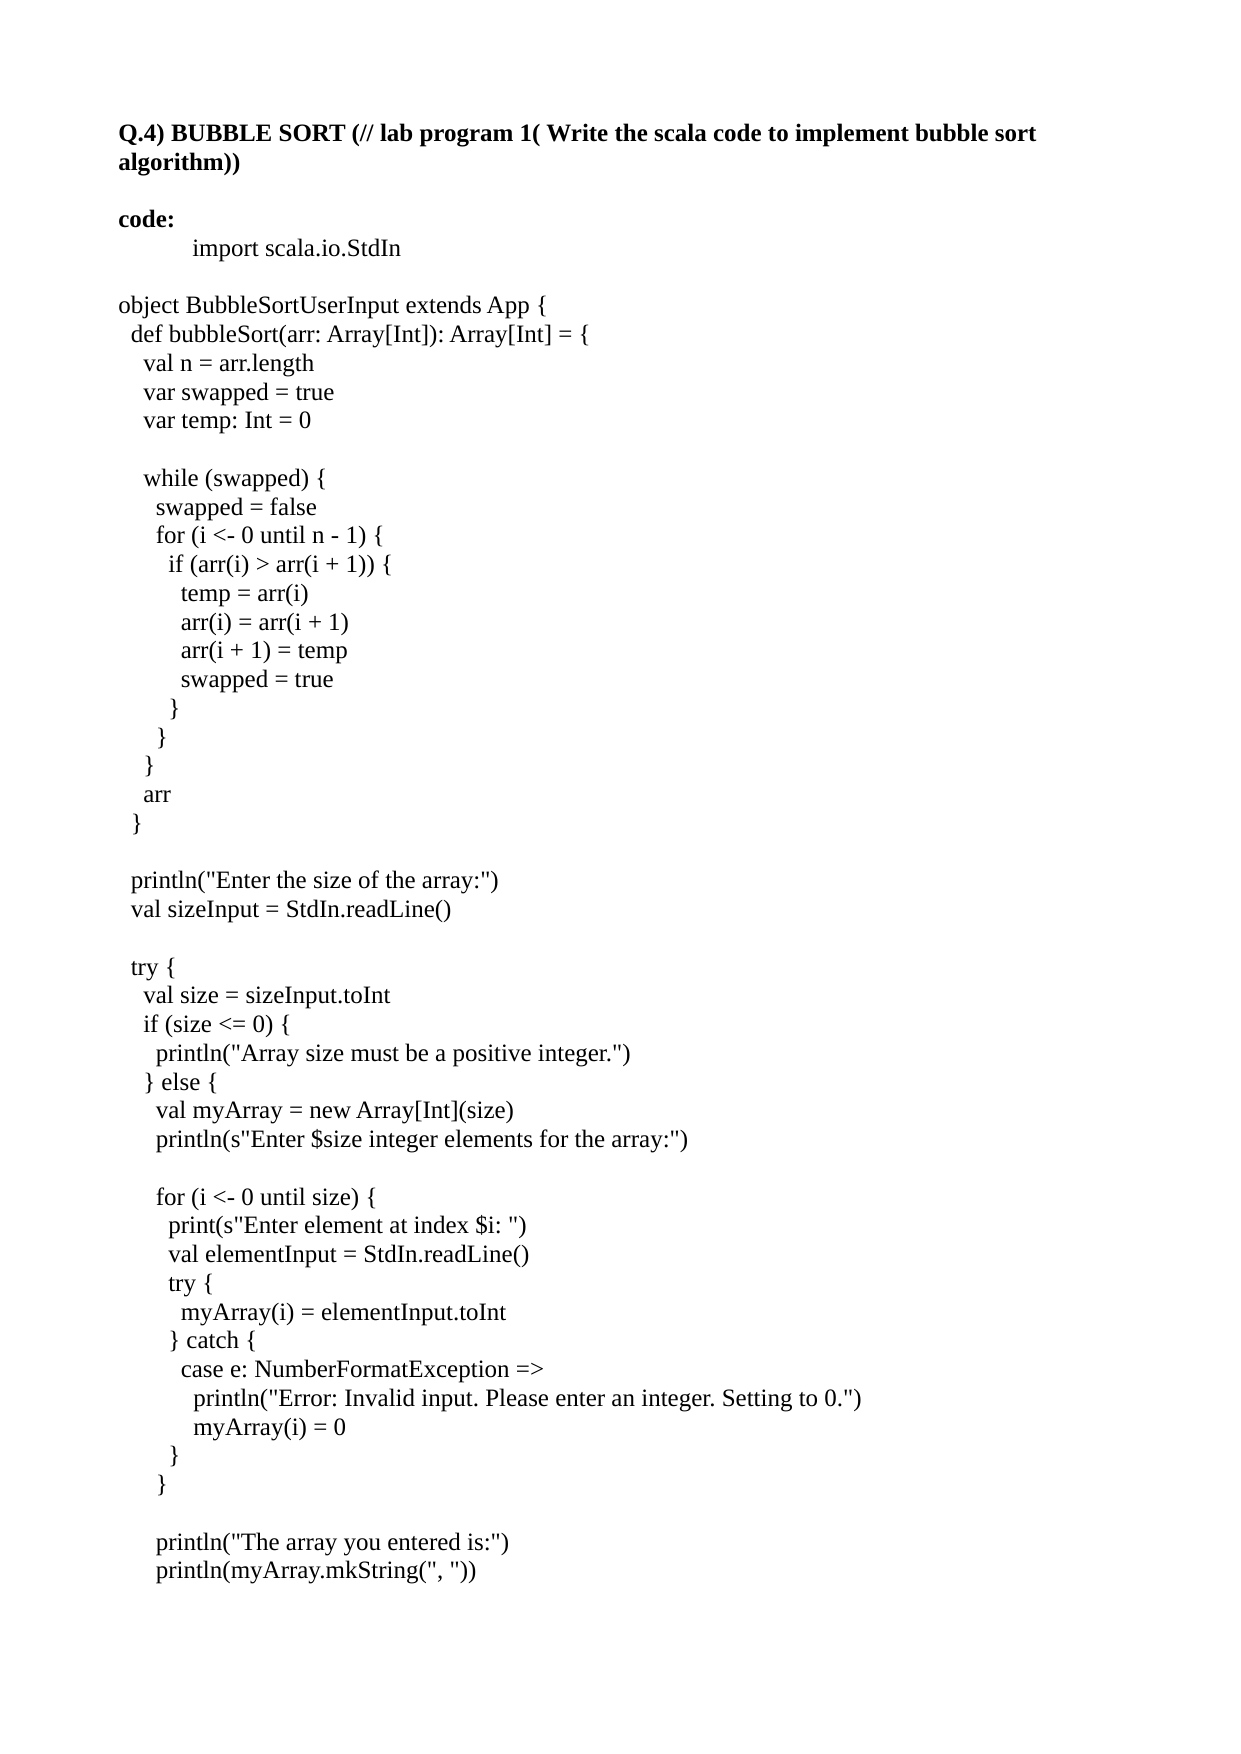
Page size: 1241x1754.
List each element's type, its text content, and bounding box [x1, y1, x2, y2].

text } [118, 722, 1122, 751]
text println("Enter the size of the array:") [118, 866, 1122, 894]
text arr(i) = arr(i + 1) [118, 607, 1122, 636]
text import scala.io.StdIn [118, 233, 1122, 262]
text } [118, 808, 1122, 837]
text } [118, 693, 1122, 722]
text try { [118, 952, 1122, 981]
text while (swapped) { [118, 463, 1122, 492]
text val n = arr.length [118, 348, 1122, 377]
text println("Error: Invalid input. Please enter an integer. Setting to 0.") [118, 1383, 1122, 1412]
text case e: NumberFormatException => [118, 1354, 1122, 1383]
text object BubbleSortUserInput extends App { [118, 291, 1122, 319]
text def bubbleSort(arr: Array[Int]): Array[Int] = { [118, 319, 1122, 348]
text } [118, 1441, 1122, 1469]
text println("The array you entered is:") [118, 1527, 1122, 1556]
text val myArray = new Array[Int](size) [118, 1096, 1122, 1124]
text print(s"Enter element at index $i: ") [118, 1211, 1122, 1239]
text myArray(i) = elementInput.toInt [118, 1297, 1122, 1326]
text println(myArray.mkString(", ")) [118, 1556, 1122, 1584]
text var temp: Int = 0 [118, 406, 1122, 434]
text val elementInput = StdIn.readLine() [118, 1239, 1122, 1268]
text val size = sizeInput.toInt [118, 981, 1122, 1009]
text try { [118, 1268, 1122, 1297]
text } [118, 1469, 1122, 1498]
text println("Array size must be a positive integer.") [118, 1038, 1122, 1067]
text temp = arr(i) [118, 578, 1122, 607]
text arr [118, 779, 1122, 808]
text for (i <- 0 until n - 1) { [118, 521, 1122, 549]
text Q.4) BUBBLE SORT (// lab program 1( Write the scala code to implement bubble sort algorithm)) [118, 118, 1122, 176]
text swapped = true [118, 664, 1122, 693]
text } else { [118, 1067, 1122, 1096]
text if (size <= 0) { [118, 1009, 1122, 1038]
text swapped = false [118, 492, 1122, 521]
text } catch { [118, 1326, 1122, 1354]
text code: [118, 204, 1122, 233]
text var swapped = true [118, 377, 1122, 406]
text if (arr(i) > arr(i + 1)) { [118, 549, 1122, 578]
text arr(i + 1) = temp [118, 636, 1122, 664]
text for (i <- 0 until size) { [118, 1182, 1122, 1211]
text val sizeInput = StdIn.readLine() [118, 894, 1122, 923]
text } [118, 751, 1122, 779]
text println(s"Enter $size integer elements for the array:") [118, 1124, 1122, 1153]
text myArray(i) = 0 [118, 1412, 1122, 1441]
